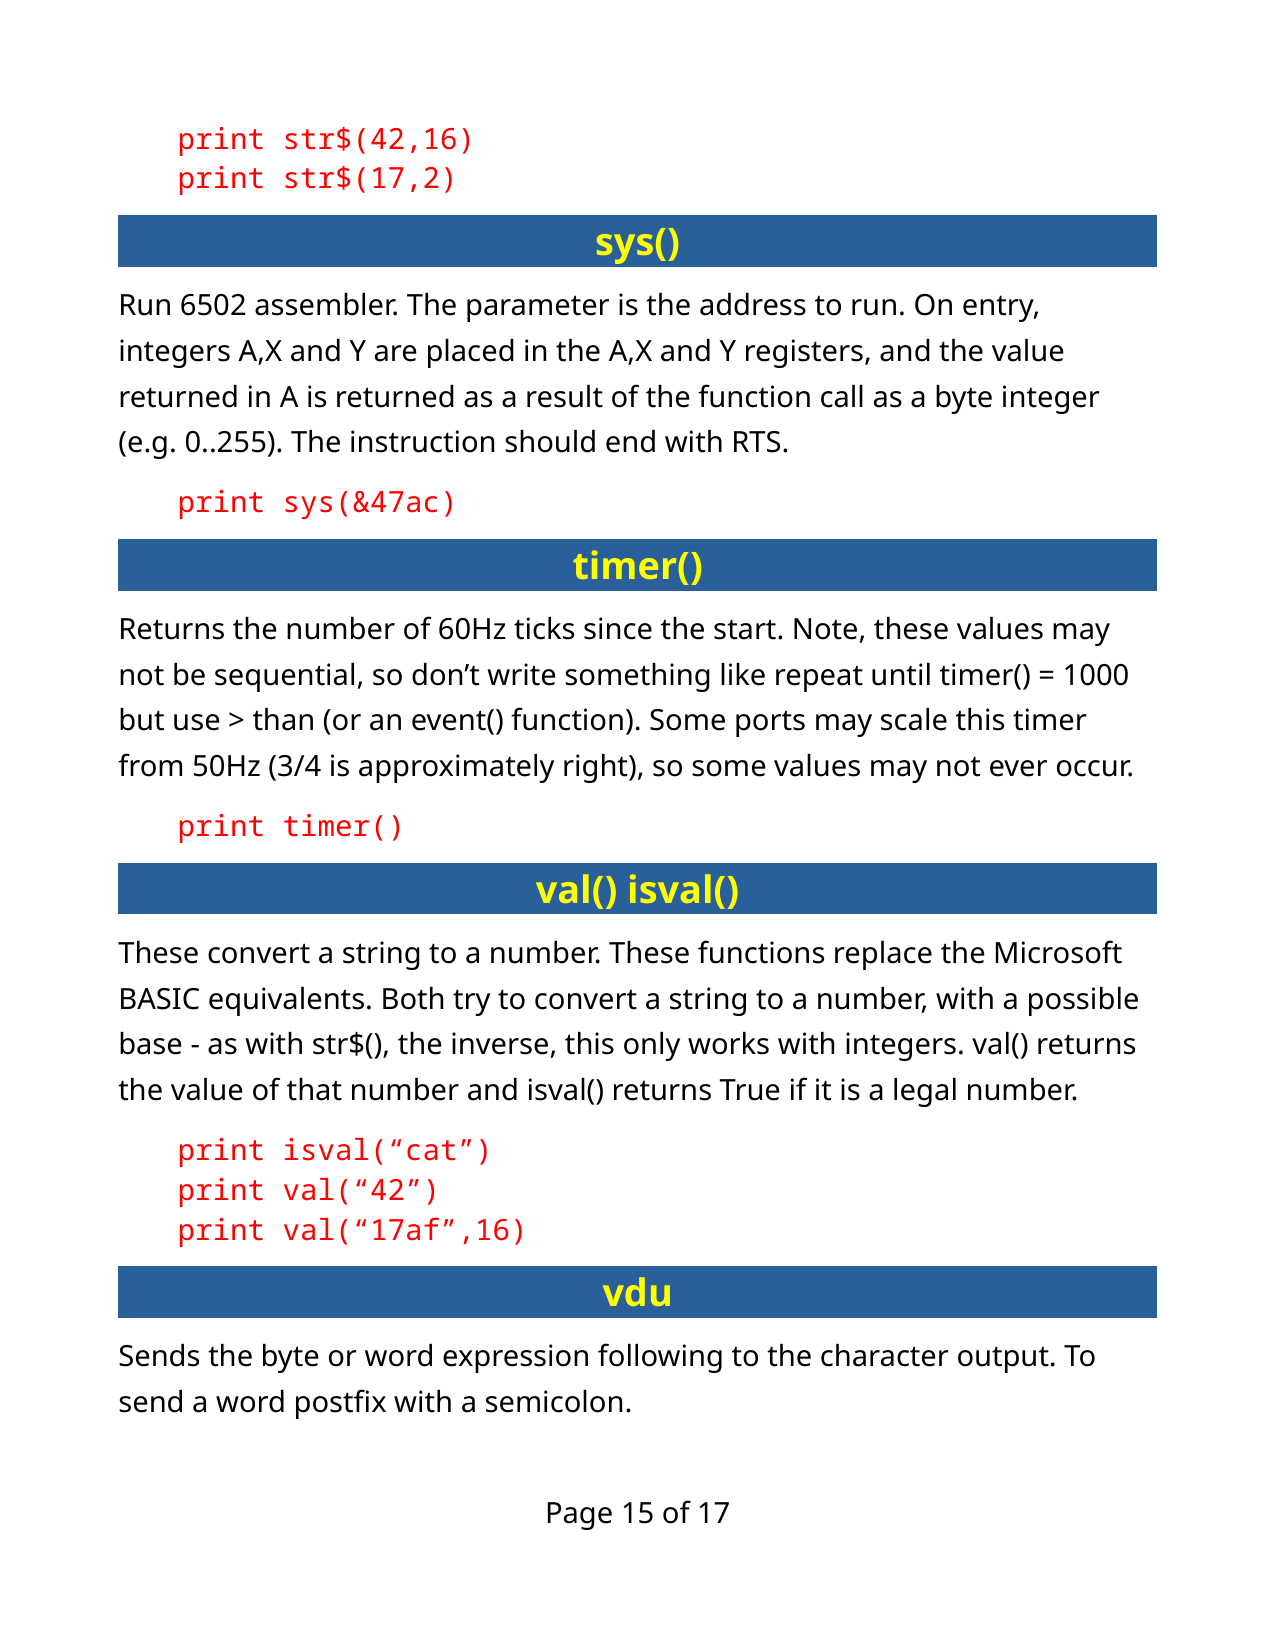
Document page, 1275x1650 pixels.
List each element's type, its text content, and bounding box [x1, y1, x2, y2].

text print isval(“Cat”) [177, 1129, 1157, 1169]
text print str$(17,2) [177, 158, 1157, 197]
text print sys(&47AC) [177, 482, 1157, 521]
text print val(“42”) [177, 1169, 1157, 1209]
text print timer() [177, 806, 1157, 845]
text print str$(42,16) [177, 118, 1157, 158]
text print val(“17AF”,16) [177, 1209, 1157, 1248]
subtitle sys() [118, 215, 1157, 267]
text Run 6502 assembler. The parameter is the address to run. On entry, integers A,X and Y are placed in the A,X and Y registers, and the value returned in A is returned as a result of the function call as a byte integer (e.g. 0..255). The instruction should end with RTS. [118, 284, 1157, 461]
text These convert a string to a number. These functions replace the Microsoft BASIC equivalents. Both try to convert a string to a number, with a possible base - as with str$(), the inverse, this only works with integers. val() returns the value of that number and isval() returns True if it is a legal number. [118, 932, 1157, 1109]
text Sends the byte or word expression following to the character output. To send a word postfix with a semicolon. [118, 1336, 1157, 1421]
subtitle val() isval() [118, 863, 1157, 914]
subtitle vdu [118, 1266, 1157, 1318]
subtitle timer() [118, 539, 1157, 591]
text Returns the number of 60Hz ticks since the start. Note, these values may not be sequential, so don’t write something like repeat until timer() = 1000 but use > than (or an event() function). Some ports may scale this timer from 50Hz (3/4 is approximately right), so some values may not ever occur. [118, 608, 1157, 785]
